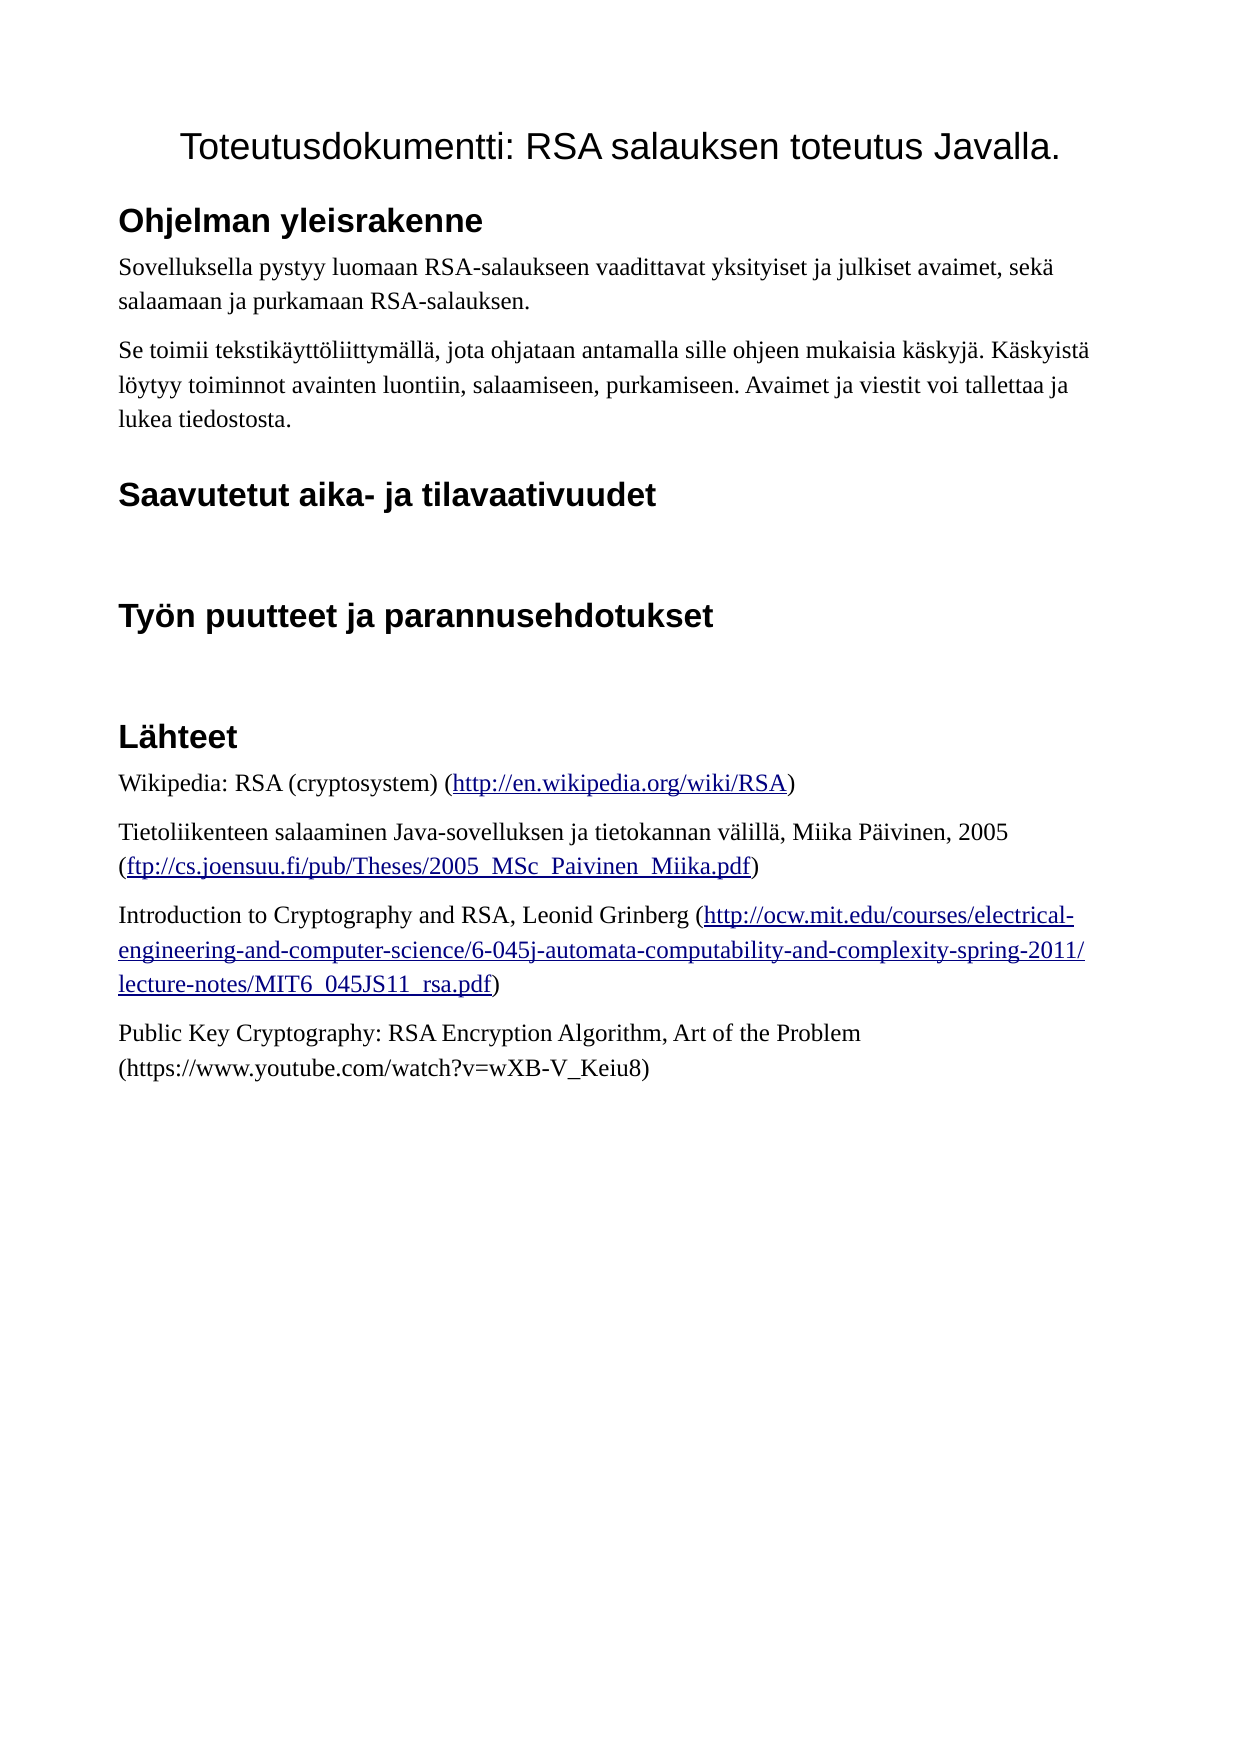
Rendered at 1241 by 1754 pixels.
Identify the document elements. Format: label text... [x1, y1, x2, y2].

text Introduction to Cryptography and RSA, Leonid Grinberg (http://ocw.mit.edu/courses/electrical-engineering-and-computer-science/6-045j-automata-computability-and-complexity-spring-2011/lecture-notes/MIT6_045JS11_rsa.pdf) [118, 900, 1122, 998]
subtitle Lähteet [118, 716, 1122, 755]
text Tietoliikenteen salaaminen Java-sovelluksen ja tietokannan välillä, Miika Päivinen, 2005 (ftp://cs.joensuu.fi/pub/Theses/2005_MSc_Paivinen_Miika.pdf) [118, 817, 1122, 880]
text Sovelluksella pystyy luomaan RSA-salaukseen vaadittavat yksityiset ja julkiset avaimet, sekä salaamaan ja purkamaan RSA-salauksen. [118, 252, 1122, 315]
text Wikipedia: RSA (cryptosystem) (http://en.wikipedia.org/wiki/RSA) [118, 768, 1122, 796]
subtitle Ohjelman yleisrakenne [118, 201, 1122, 239]
text Se toimii tekstikäyttöliittymällä, jota ohjataan antamalla sille ohjeen mukaisia käskyjä. Käskyistä löytyy toiminnot avainten luontiin, salaamiseen, purkamiseen. Avaimet ja viestit voi tallettaa ja lukea tiedostosta. [118, 336, 1122, 433]
subtitle Toteutusdokumentti: RSA salauksen toteutus Javalla. [118, 124, 1122, 167]
text Public Key Cryptography: RSA Encryption Algorithm, Art of the Problem (https://www.youtube.com/watch?v=wXB-V_Keiu8) [118, 1018, 1122, 1081]
subtitle Työn puutteet ja parannusehdotukset [118, 595, 1122, 634]
subtitle Saavutetut aika- ja tilavaativuudet [118, 474, 1122, 513]
